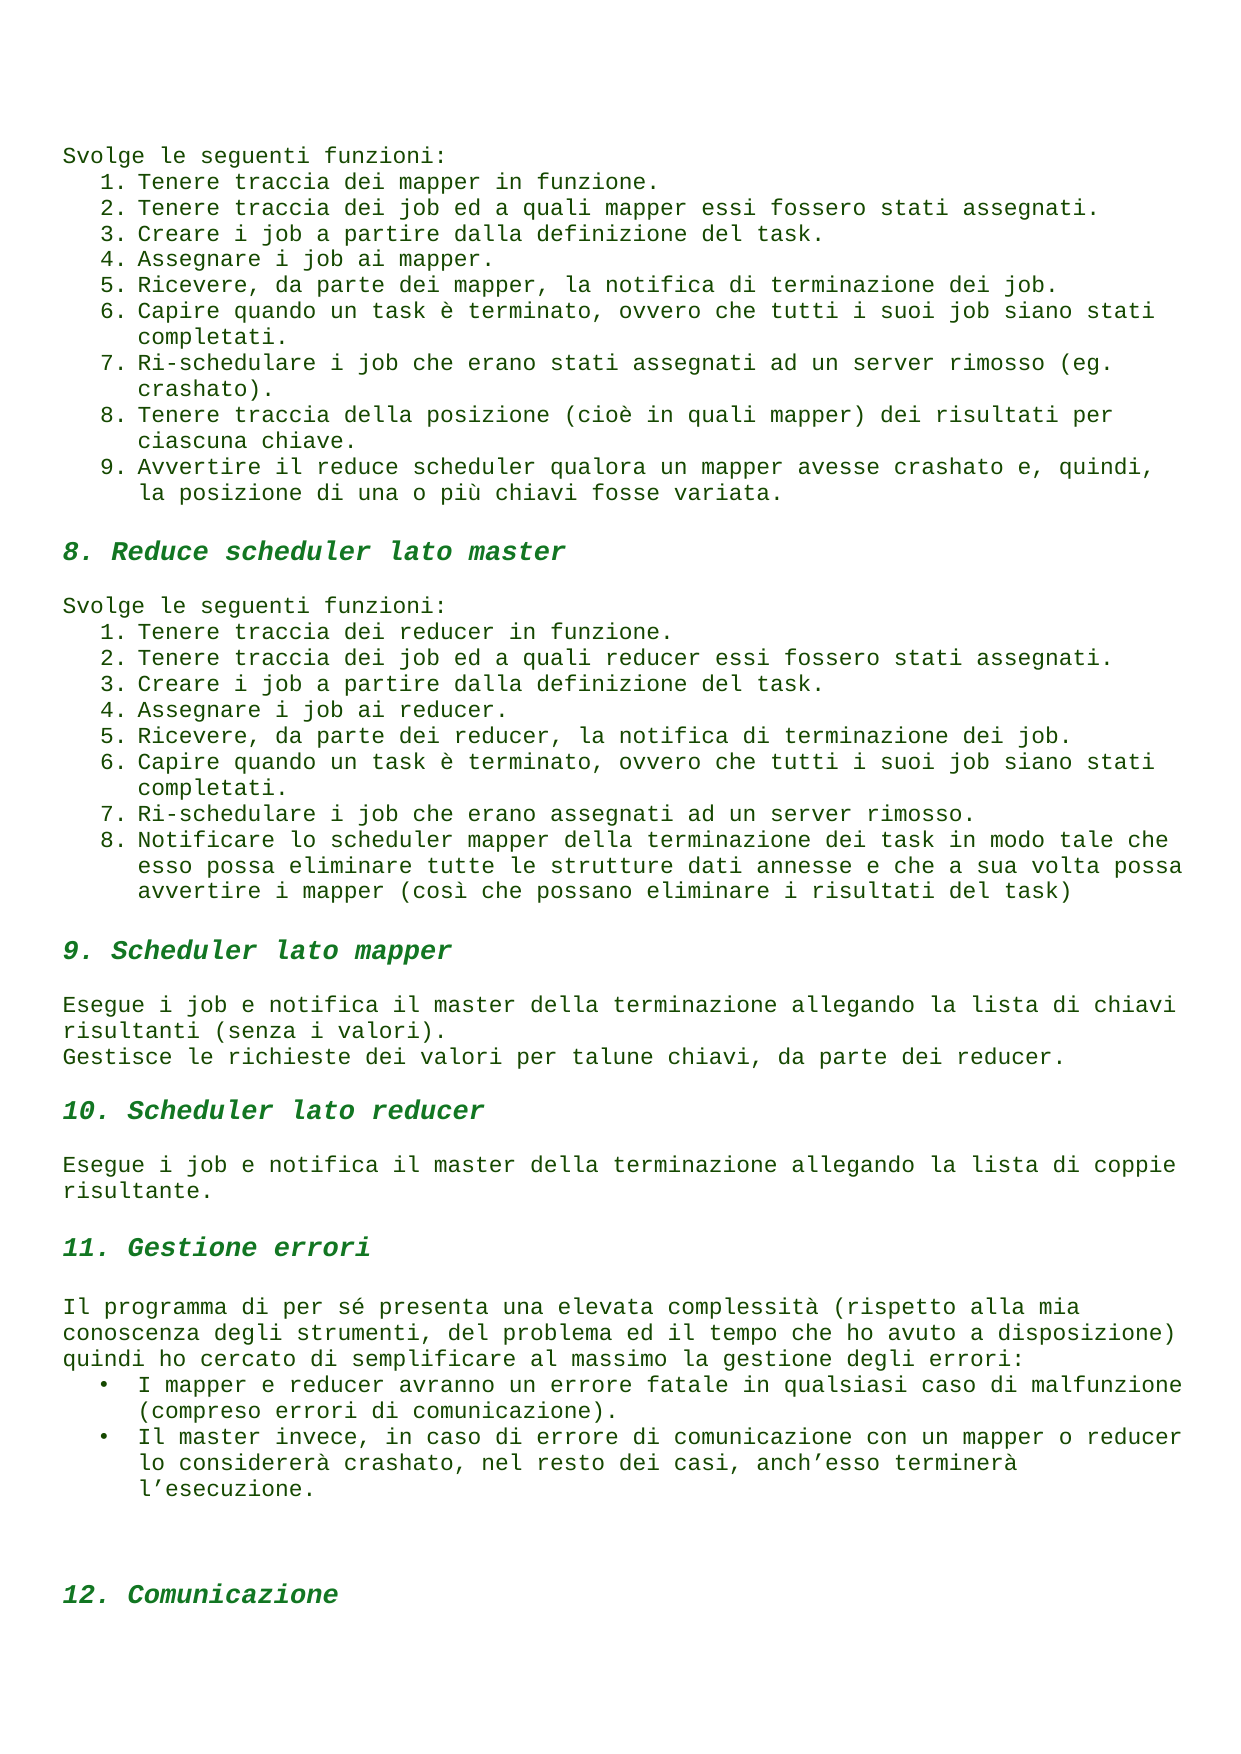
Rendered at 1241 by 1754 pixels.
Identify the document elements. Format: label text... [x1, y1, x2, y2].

list Creare i job a partire dalla definizione del task. [100, 672, 1187, 698]
text 12. Comunicazione [62, 1581, 1187, 1612]
list I mapper e reducer avranno un errore fatale in qualsiasi caso di malfunzione (compreso errori di comunicazione). [100, 1373, 1187, 1425]
text 10. Scheduler lato reducer [62, 1097, 1187, 1128]
text Svolge le seguenti funzioni: [62, 594, 1187, 621]
text 9. Scheduler lato mapper [62, 937, 1187, 967]
text Il programma di per sé presenta una elevata complessità (rispetto alla mia conoscenza degli strumenti, del problema ed il tempo che ho avuto a disposizione) quindi ho cercato di semplificare al massimo la gestione degli errori: [62, 1296, 1187, 1373]
list Creare i job a partire dalla definizione del task. [100, 222, 1187, 248]
list Capire quando un task è terminato, ovvero che tutti i suoi job siano stati completati. [100, 300, 1187, 352]
text Esegue i job e notifica il master della terminazione allegando la lista di chiavi risultanti (senza i valori). [62, 993, 1187, 1045]
text Gestisce le richieste dei valori per talune chiavi, da parte dei reducer. [62, 1045, 1187, 1071]
text 11. Gestione errori [62, 1234, 1187, 1265]
list Il master invece, in caso di errore di comunicazione con un mapper o reducer lo considererà crashato, nel resto dei casi, anch’esso terminerà l’esecuzione. [100, 1425, 1187, 1503]
text Esegue i job e notifica il master della terminazione allegando la lista di coppie risultante. [62, 1154, 1187, 1206]
list Tenere traccia della posizione (cioè in quali mapper) dei risultati per ciascuna chiave. [100, 403, 1187, 455]
text Svolge le seguenti funzioni: [62, 144, 1187, 170]
list Assegnare i job ai reducer. [100, 698, 1187, 724]
list Tenere traccia dei mapper in funzione. [100, 170, 1187, 196]
list Ricevere, da parte dei reducer, la notifica di terminazione dei job. [100, 724, 1187, 750]
list Ri-schedulare i job che erano stati assegnati ad un server rimosso (eg. crashato). [100, 352, 1187, 403]
list Assegnare i job ai mapper. [100, 248, 1187, 274]
text 8. Reduce scheduler lato master [62, 538, 1187, 569]
list Tenere traccia dei job ed a quali mapper essi fossero stati assegnati. [100, 196, 1187, 222]
list Capire quando un task è terminato, ovvero che tutti i suoi job siano stati completati. [100, 750, 1187, 802]
list Avvertire il reduce scheduler qualora un mapper avesse crashato e, quindi, la posizione di una o più chiavi fosse variata. [100, 455, 1187, 507]
list Ricevere, da parte dei mapper, la notifica di terminazione dei job. [100, 274, 1187, 300]
list Tenere traccia dei reducer in funzione. [100, 621, 1187, 646]
list Tenere traccia dei job ed a quali reducer essi fossero stati assegnati. [100, 646, 1187, 672]
list Notificare lo scheduler mapper della terminazione dei task in modo tale che esso possa eliminare tutte le strutture dati annesse e che a sua volta possa avvertire i mapper (così che possano eliminare i risultati del task) [100, 828, 1187, 906]
list Ri-schedulare i job che erano assegnati ad un server rimosso. [100, 802, 1187, 828]
